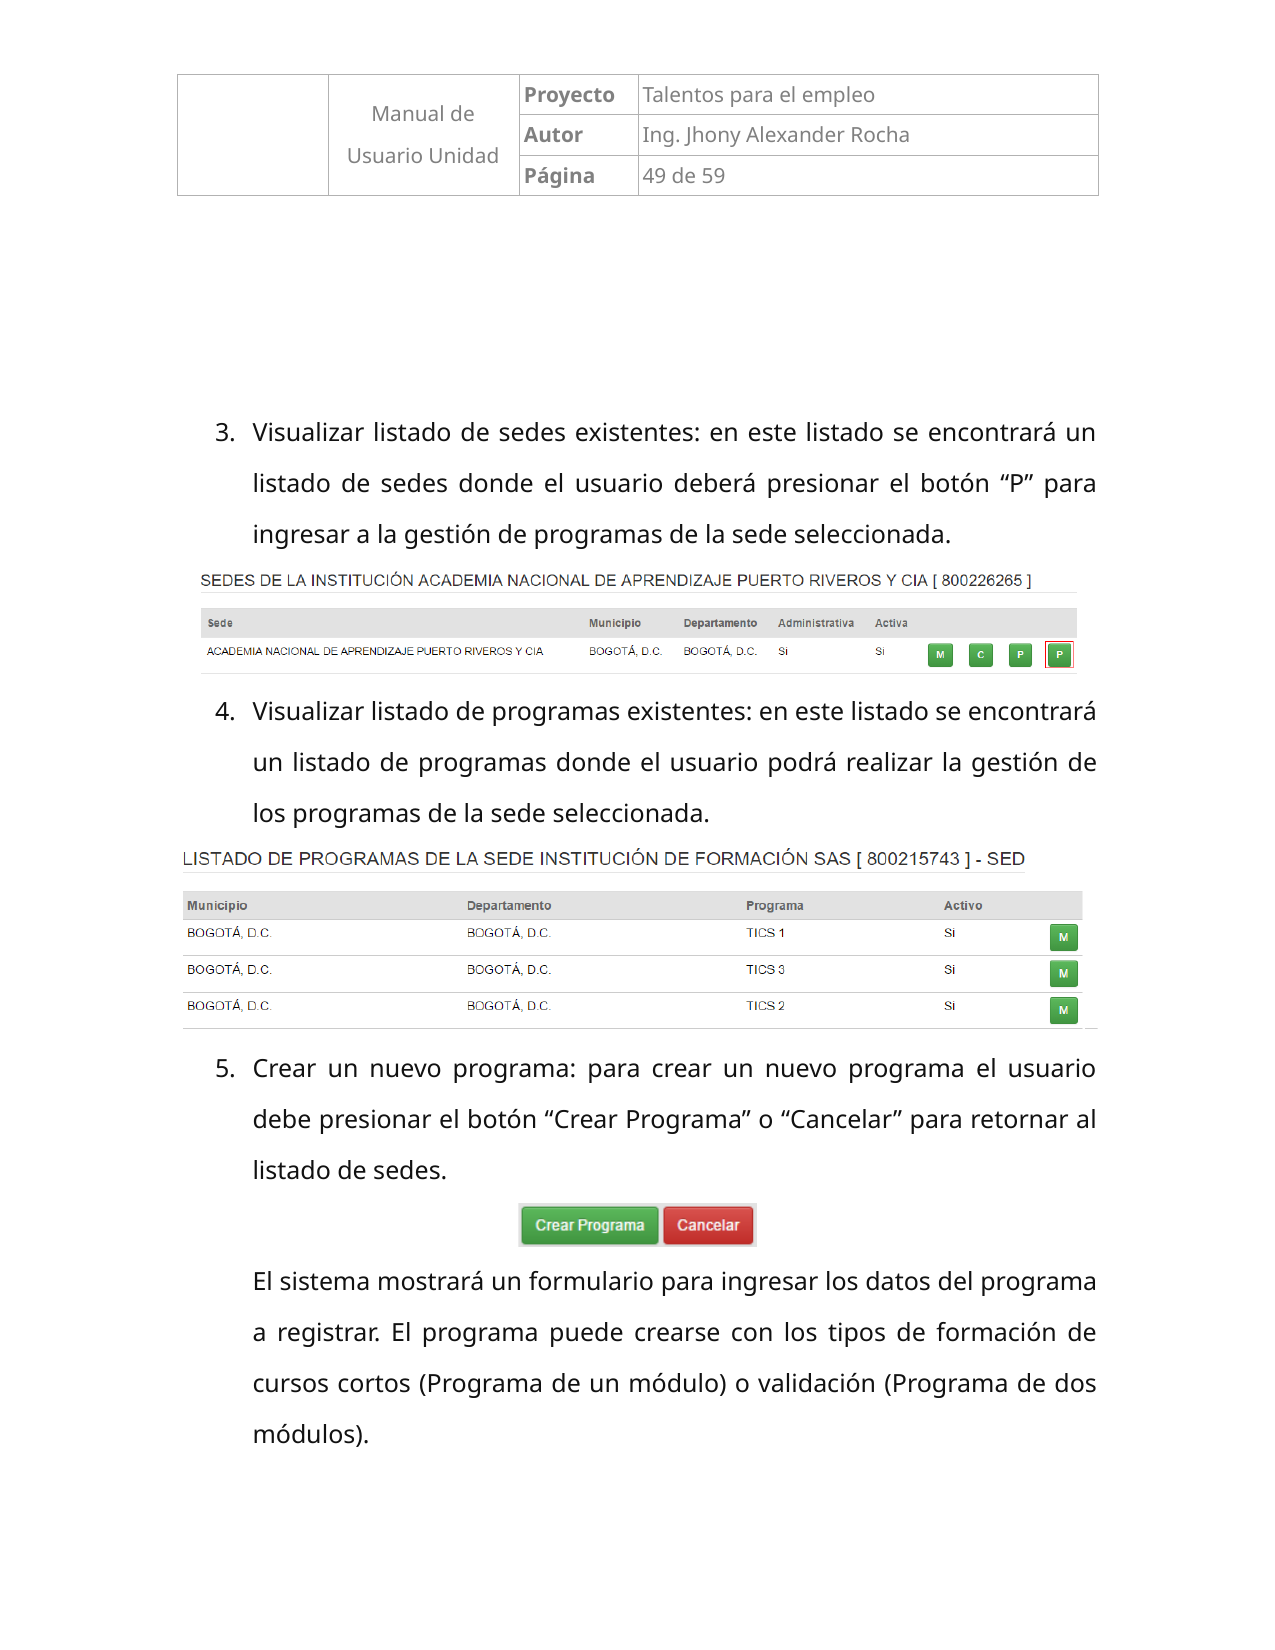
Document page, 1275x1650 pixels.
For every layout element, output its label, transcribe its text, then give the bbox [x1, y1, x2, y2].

picture [196, 568, 1079, 677]
list Visualizar listado de sedes existentes: en este listado se encontrará un listado de sedes donde el usuario deberá presionar el botón “P” para ingresar a la gestión de programas de la sede seleccionada. [215, 415, 1098, 551]
list Visualizar listado de programas existentes: en este listado se encontrará un listado de programas donde el usuario podrá realizar la gestión de los programas de la sede seleccionada. [215, 568, 1098, 830]
list El sistema mostrará un formulario para ingresar los datos del programa a registrar. El programa puede crearse con los tipos de formación de cursos cortos (Programa de un módulo) o validación (Programa de dos módulos). [215, 1203, 1098, 1451]
picture [177, 847, 1098, 1034]
picture [518, 1203, 757, 1247]
list Crear un nuevo programa: para crear un nuevo programa el usuario debe presionar el botón “Crear Programa” o “Cancelar” para retornar al listado de sedes. [215, 1034, 1098, 1187]
